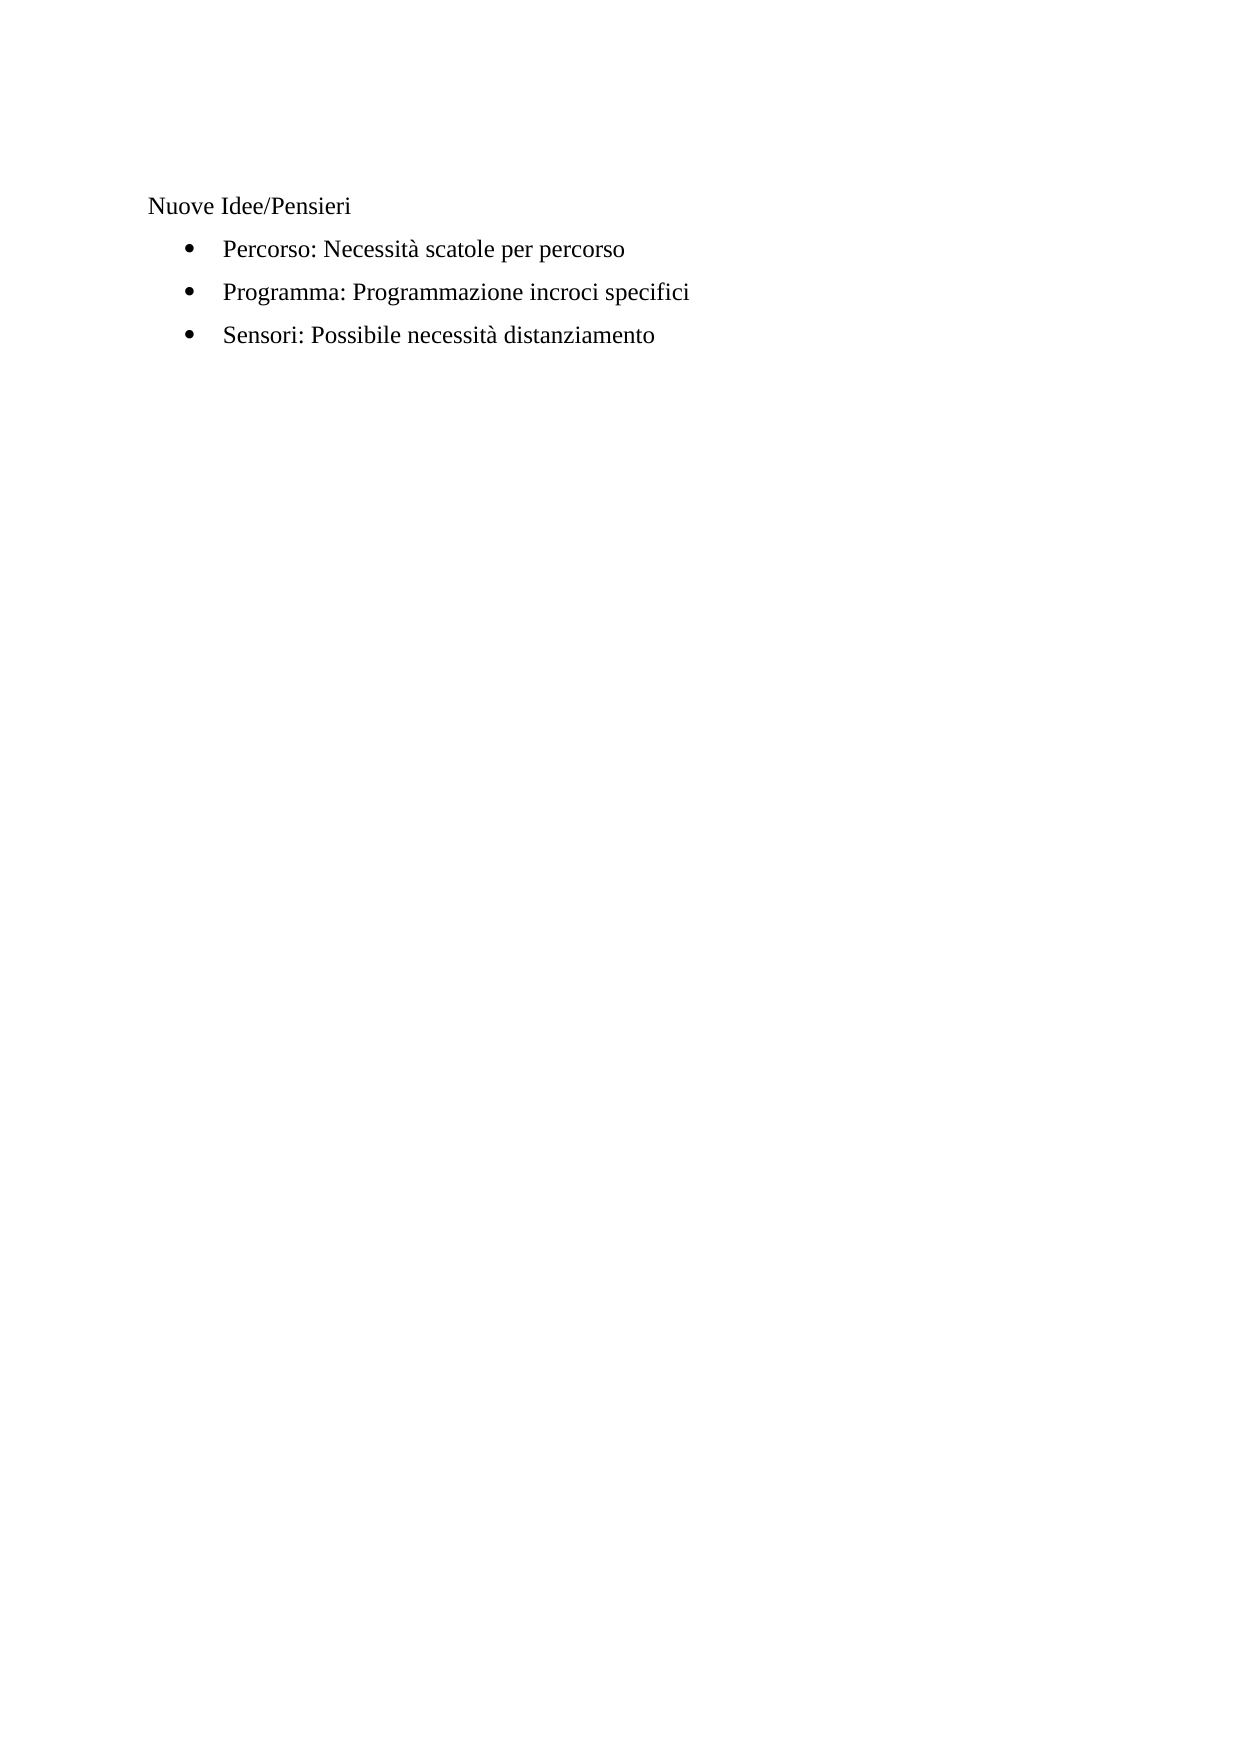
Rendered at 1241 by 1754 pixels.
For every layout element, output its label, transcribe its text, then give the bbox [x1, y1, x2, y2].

list Percorso: Necessità scatole per percorso [185, 234, 1092, 263]
list Sensori: Possibile necessità distanziamento [185, 320, 1092, 349]
list Programma: Programmazione incroci specifici [185, 277, 1092, 306]
text Nuove Idee/Pensieri [148, 191, 1092, 219]
